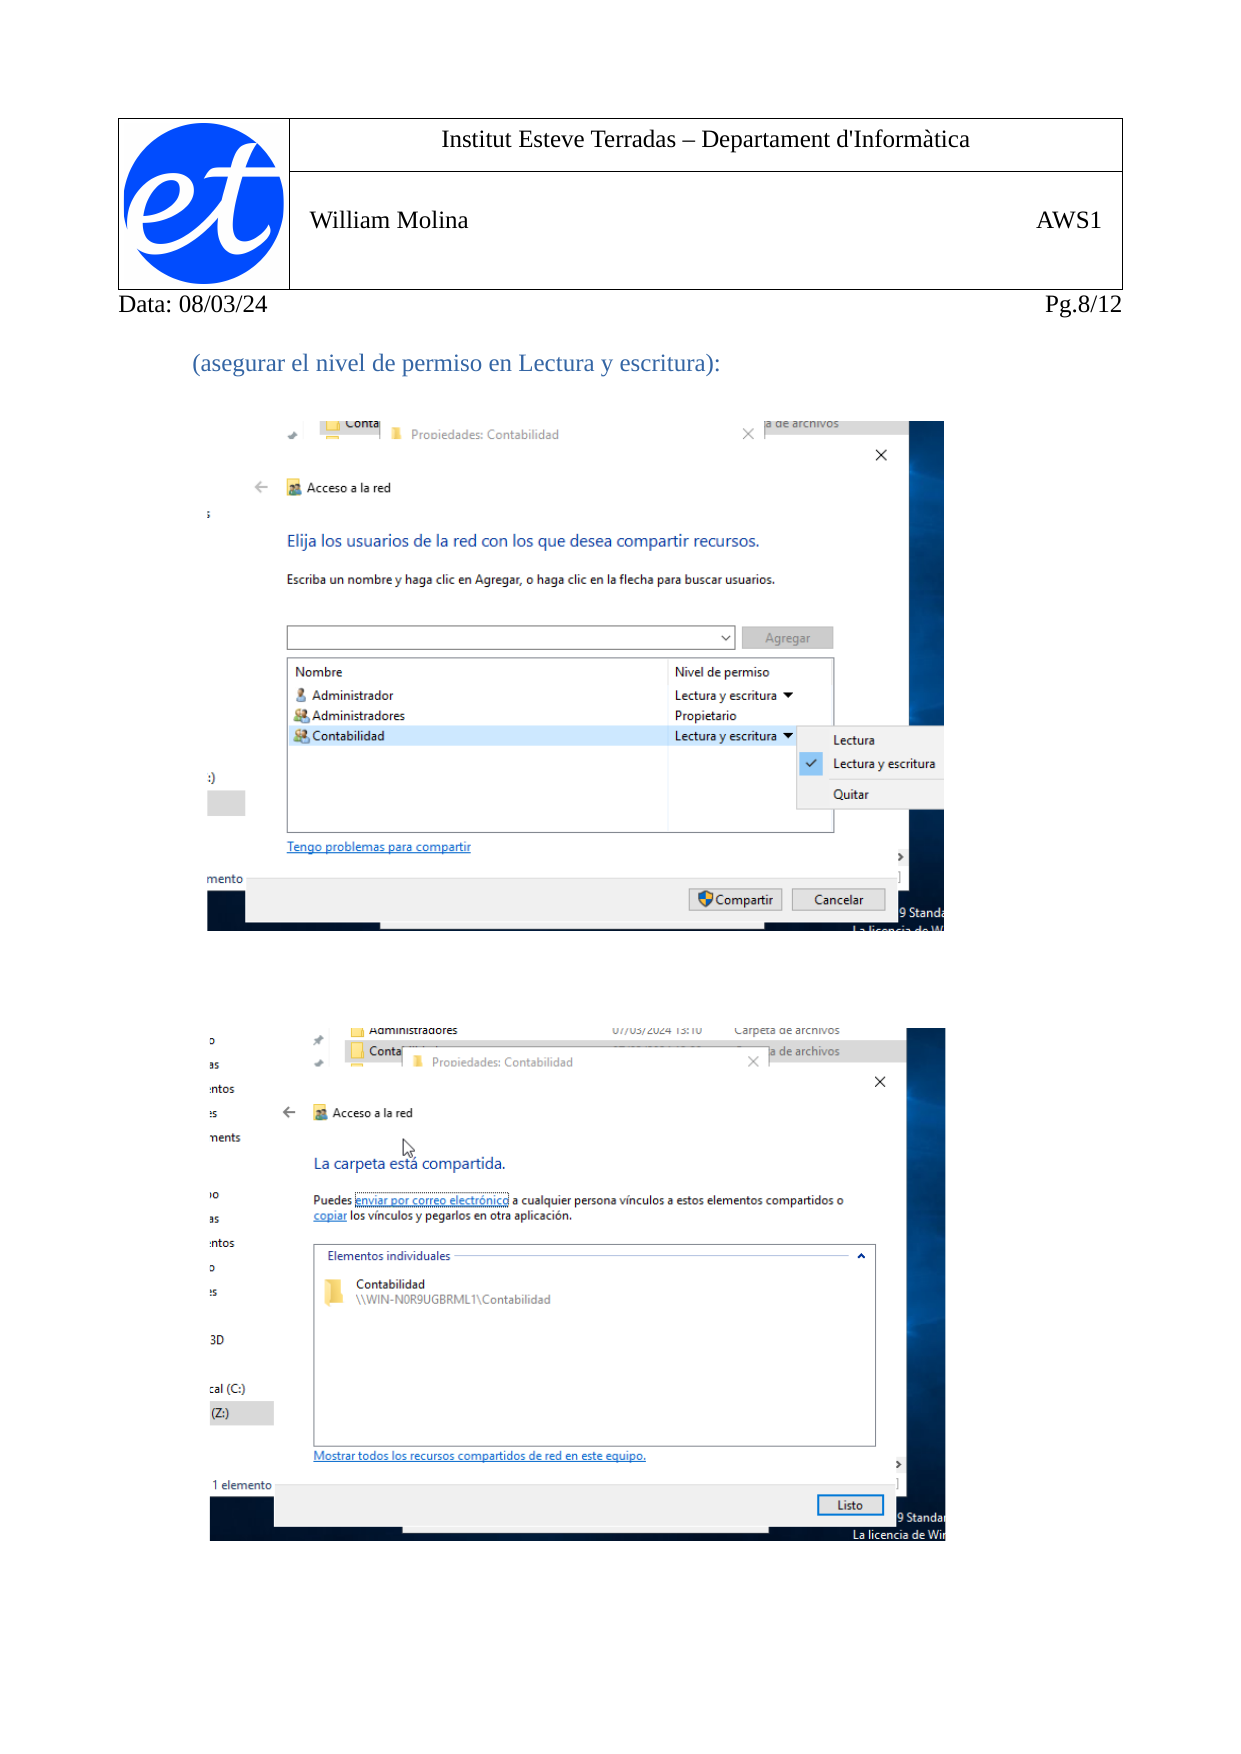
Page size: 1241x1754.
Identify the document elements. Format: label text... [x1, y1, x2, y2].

text (asegurar el nivel de permiso en Lectura y escritura): [118, 348, 1122, 376]
picture [207, 421, 944, 931]
picture [123, 123, 284, 284]
picture [209, 1028, 946, 1541]
